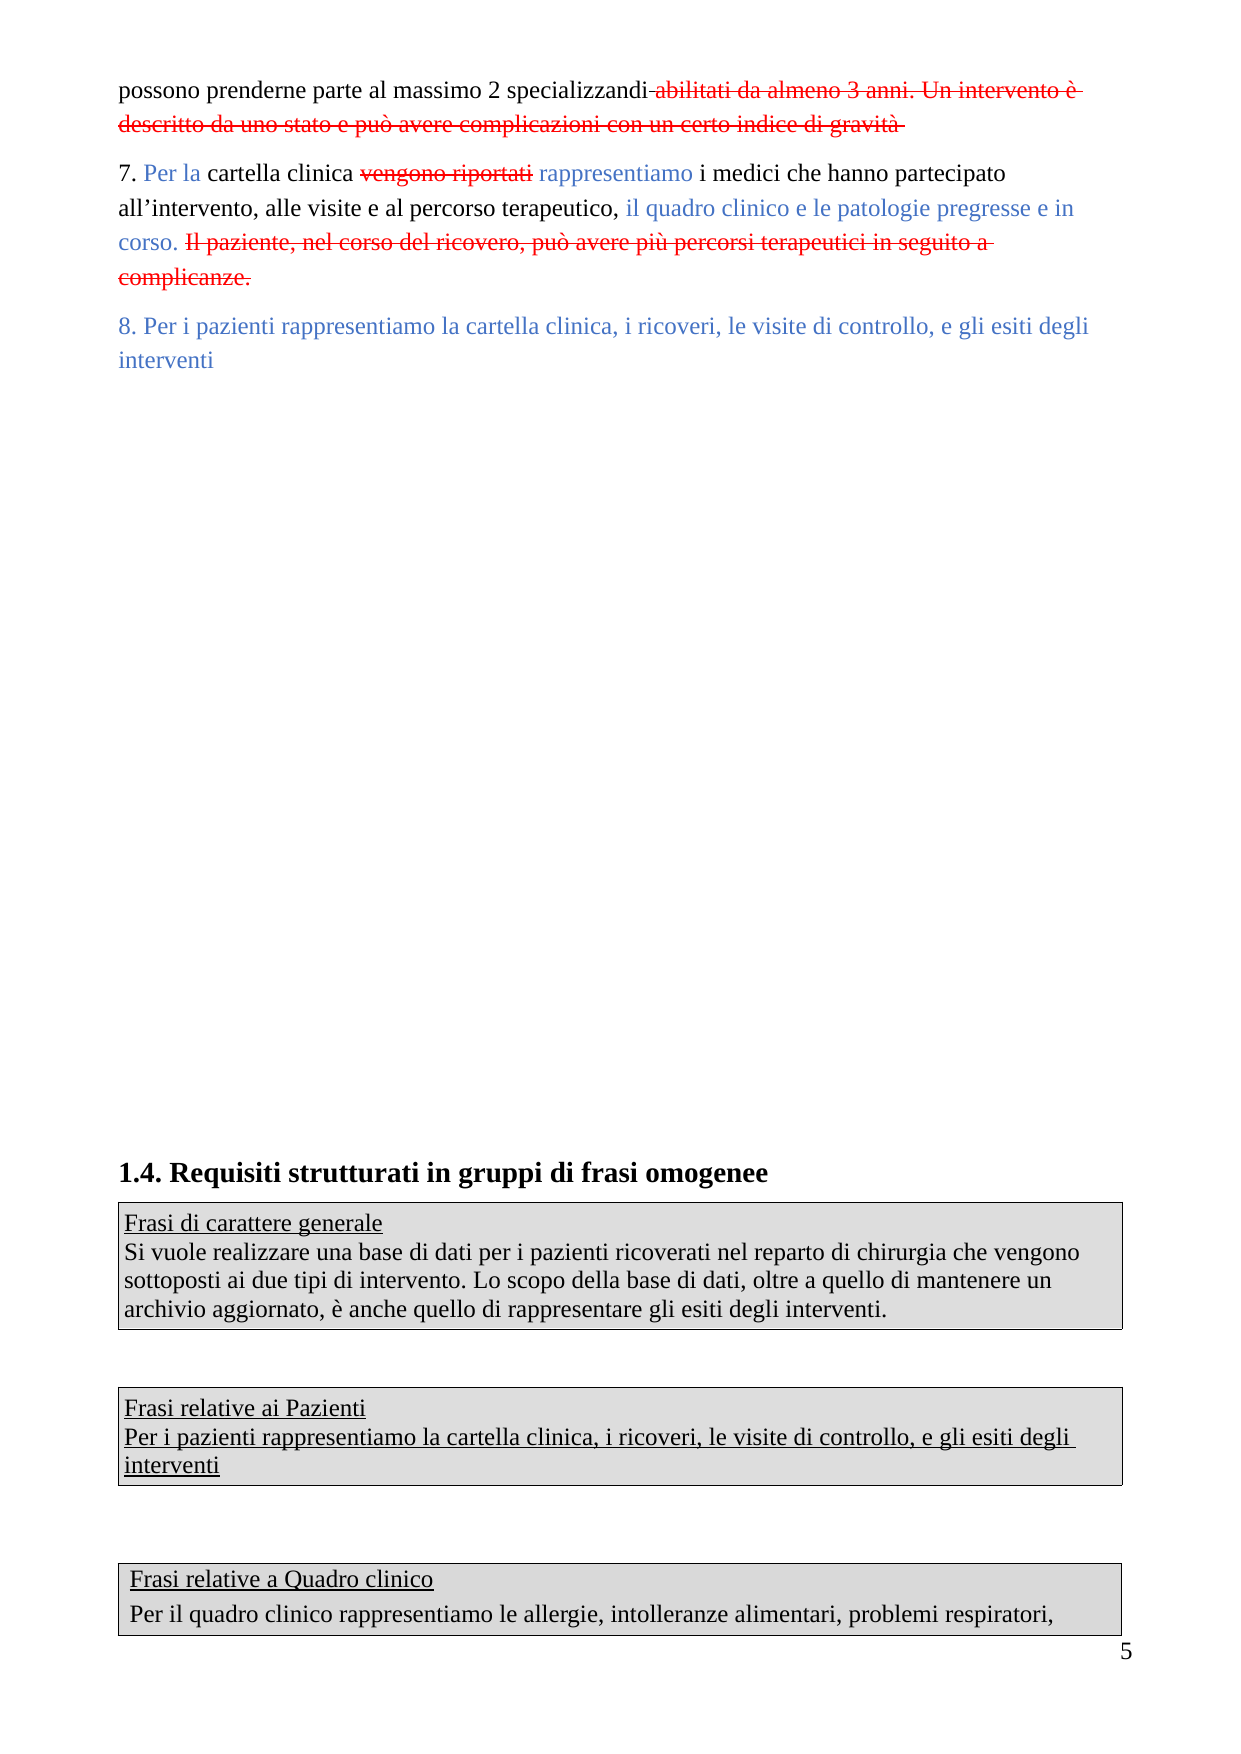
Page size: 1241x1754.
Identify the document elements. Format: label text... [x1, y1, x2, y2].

text 7. Per la cartella clinica vengono riportati rappresentiamo i medici che hanno partecipato all’intervento, alle visite e al percorso terapeutico, il quadro clinico e le patologie pregresse e in corso. Il paziente, nel corso del ricovero, può avere più percorsi terapeutici in seguito a complicanze. [118, 158, 1122, 291]
table_header Frasi relative a Quadro clinico Per il quadro clinico rappresentiamo le allergie, intolleranze alimentari, problemi respiratori, [119, 1564, 1121, 1635]
subtitle 1.4. Requisiti strutturati in gruppi di frasi omogenee [118, 1156, 1122, 1189]
table_header Frasi di carattere generale Si vuole realizzare una base di dati per i pazienti ricoverati nel reparto di chirurgia che vengono sottoposti ai due tipi di intervento. Lo scopo della base di dati, oltre a quello di mantenere un archivio aggiornato, è anche quello di rappresentare gli esiti degli interventi. [119, 1203, 1122, 1328]
text possono prenderne parte al massimo 2 specializzandi abilitati da almeno 3 anni. Un intervento è descritto da uno stato e può avere complicazioni con un certo indice di gravità [118, 75, 1122, 138]
table_header Frasi relative ai Pazienti Per i pazienti rappresentiamo la cartella clinica, i ricoveri, le visite di controllo, e gli esiti degli interventi [119, 1388, 1122, 1485]
text 8. Per i pazienti rappresentiamo la cartella clinica, i ricoveri, le visite di controllo, e gli esiti degli interventi [118, 311, 1122, 374]
